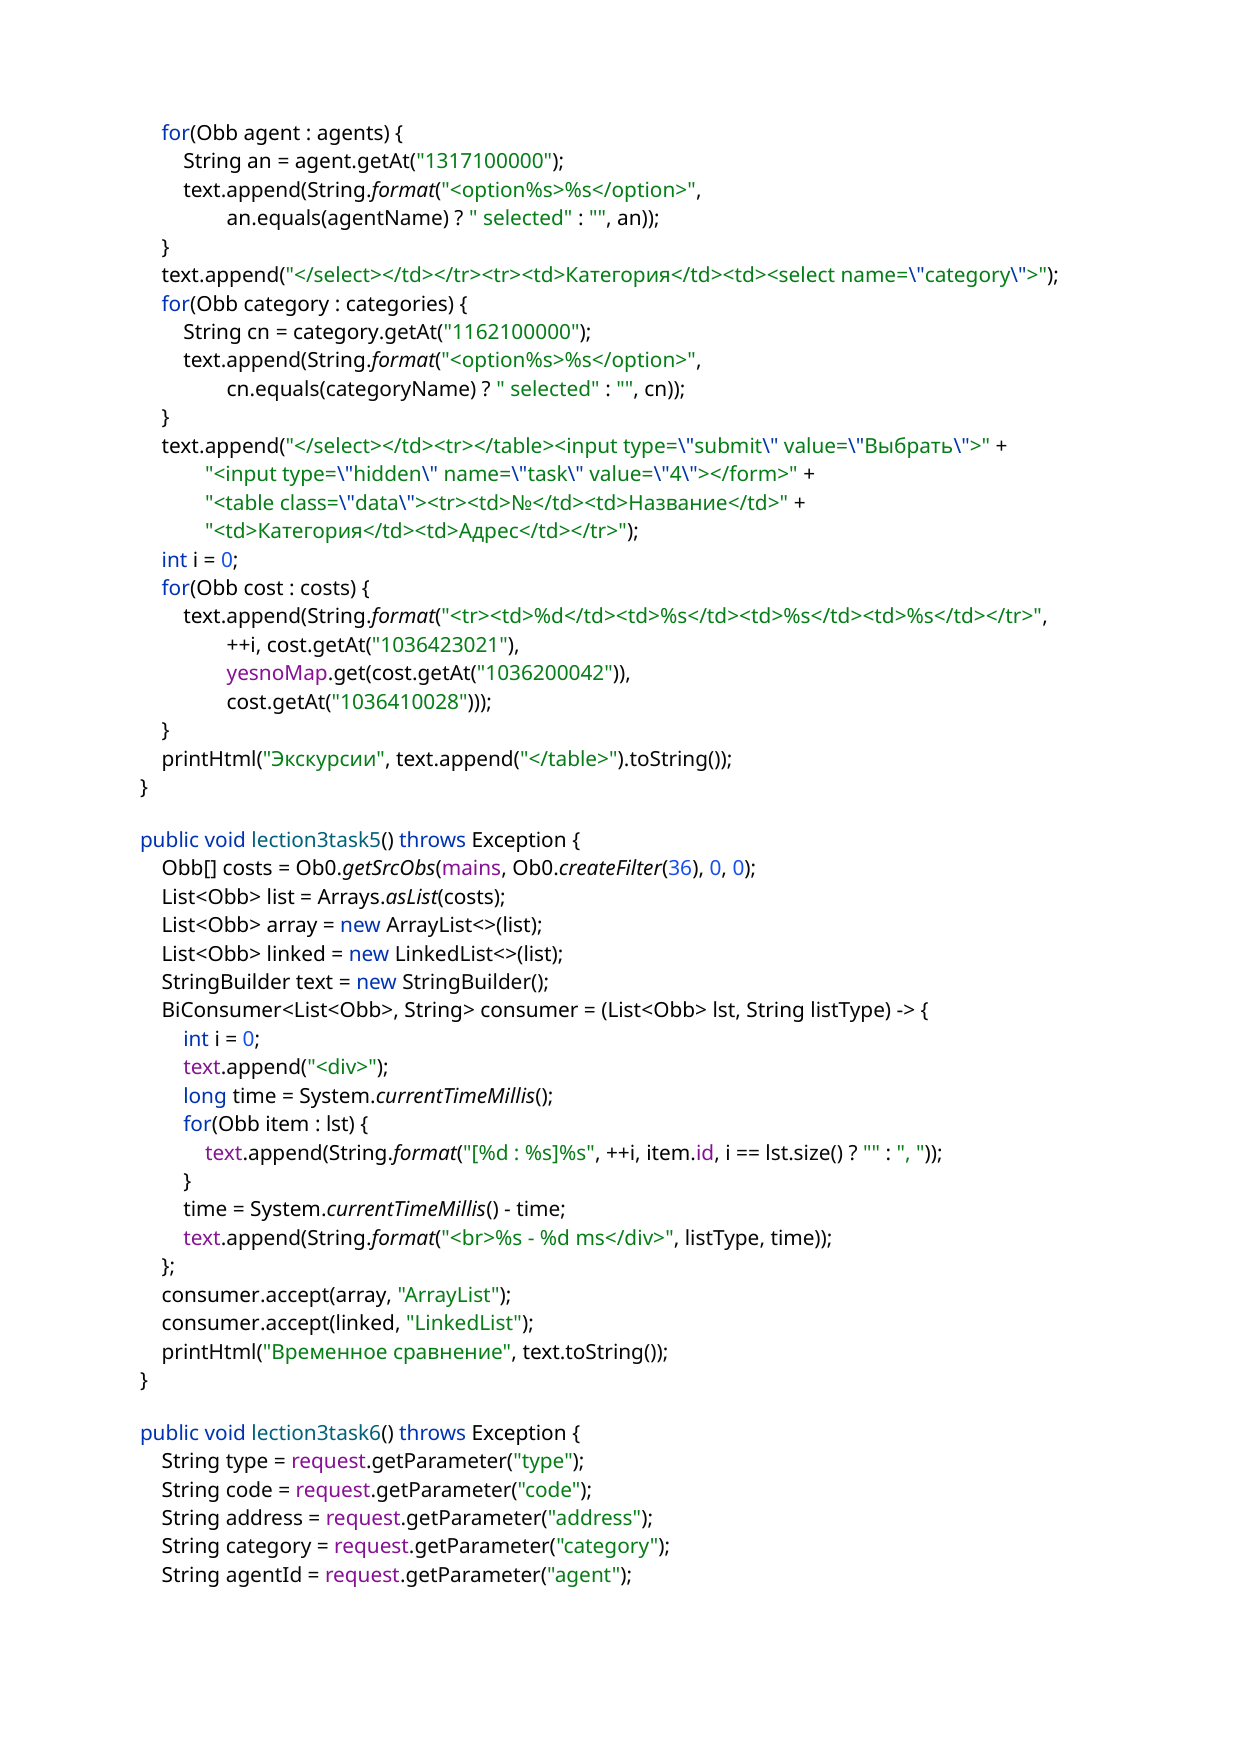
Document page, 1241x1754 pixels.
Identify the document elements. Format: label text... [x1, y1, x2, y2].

text for(Obb agent : agents) { String an = agent.getAt("1317100000"); text.append(String.format("<option%s>%s</option>", an.equals(agentName) ? " selected" : "", an)); } text.append("</select></td></tr><tr><td>Категория</td><td><select name=\"category\">"); for(Obb category : categories) { String cn = category.getAt("1162100000"); text.append(String.format("<option%s>%s</option>", cn.equals(categoryName) ? " selected" : "", cn)); } text.append("</select></td><tr></table><input type=\"submit\" value=\"Выбрать\">" + "<input type=\"hidden\" name=\"task\" value=\"4\"></form>" + "<table class=\"data\"><tr><td>№</td><td>Название</td>" + "<td>Категория</td><td>Адрес</td></tr>"); int i = 0; for(Obb cost : costs) { text.append(String.format("<tr><td>%d</td><td>%s</td><td>%s</td><td>%s</td></tr>", ++i, cost.getAt("1036423021"), yesnoMap.get(cost.getAt("1036200042")), cost.getAt("1036410028"))); } printHtml("Экскурсии", text.append("</table>").toString()); } public void lection3task5() throws Exception { Obb[] costs = Ob0.getSrcObs(mains, Ob0.createFilter(36), 0, 0); List<Obb> list = Arrays.asList(costs); List<Obb> array = new ArrayList<>(list); List<Obb> linked = new LinkedList<>(list); StringBuilder text = new StringBuilder(); BiConsumer<List<Obb>, String> consumer = (List<Obb> lst, String listType) -> { int i = 0; text.append("<div>"); long time = System.currentTimeMillis(); for(Obb item : lst) { text.append(String.format("[%d : %s]%s", ++i, item.id, i == lst.size() ? "" : ", ")); } time = System.currentTimeMillis() - time; text.append(String.format("<br>%s - %d ms</div>", listType, time)); }; consumer.accept(array, "ArrayList"); consumer.accept(linked, "LinkedList"); printHtml("Временное сравнение", text.toString()); } public void lection3task6() throws Exception { String type = request.getParameter("type"); String code = request.getParameter("code"); String address = request.getParameter("address"); String category = request.getParameter("category"); String agentId = request.getParameter("agent"); [118, 118, 1122, 1613]
